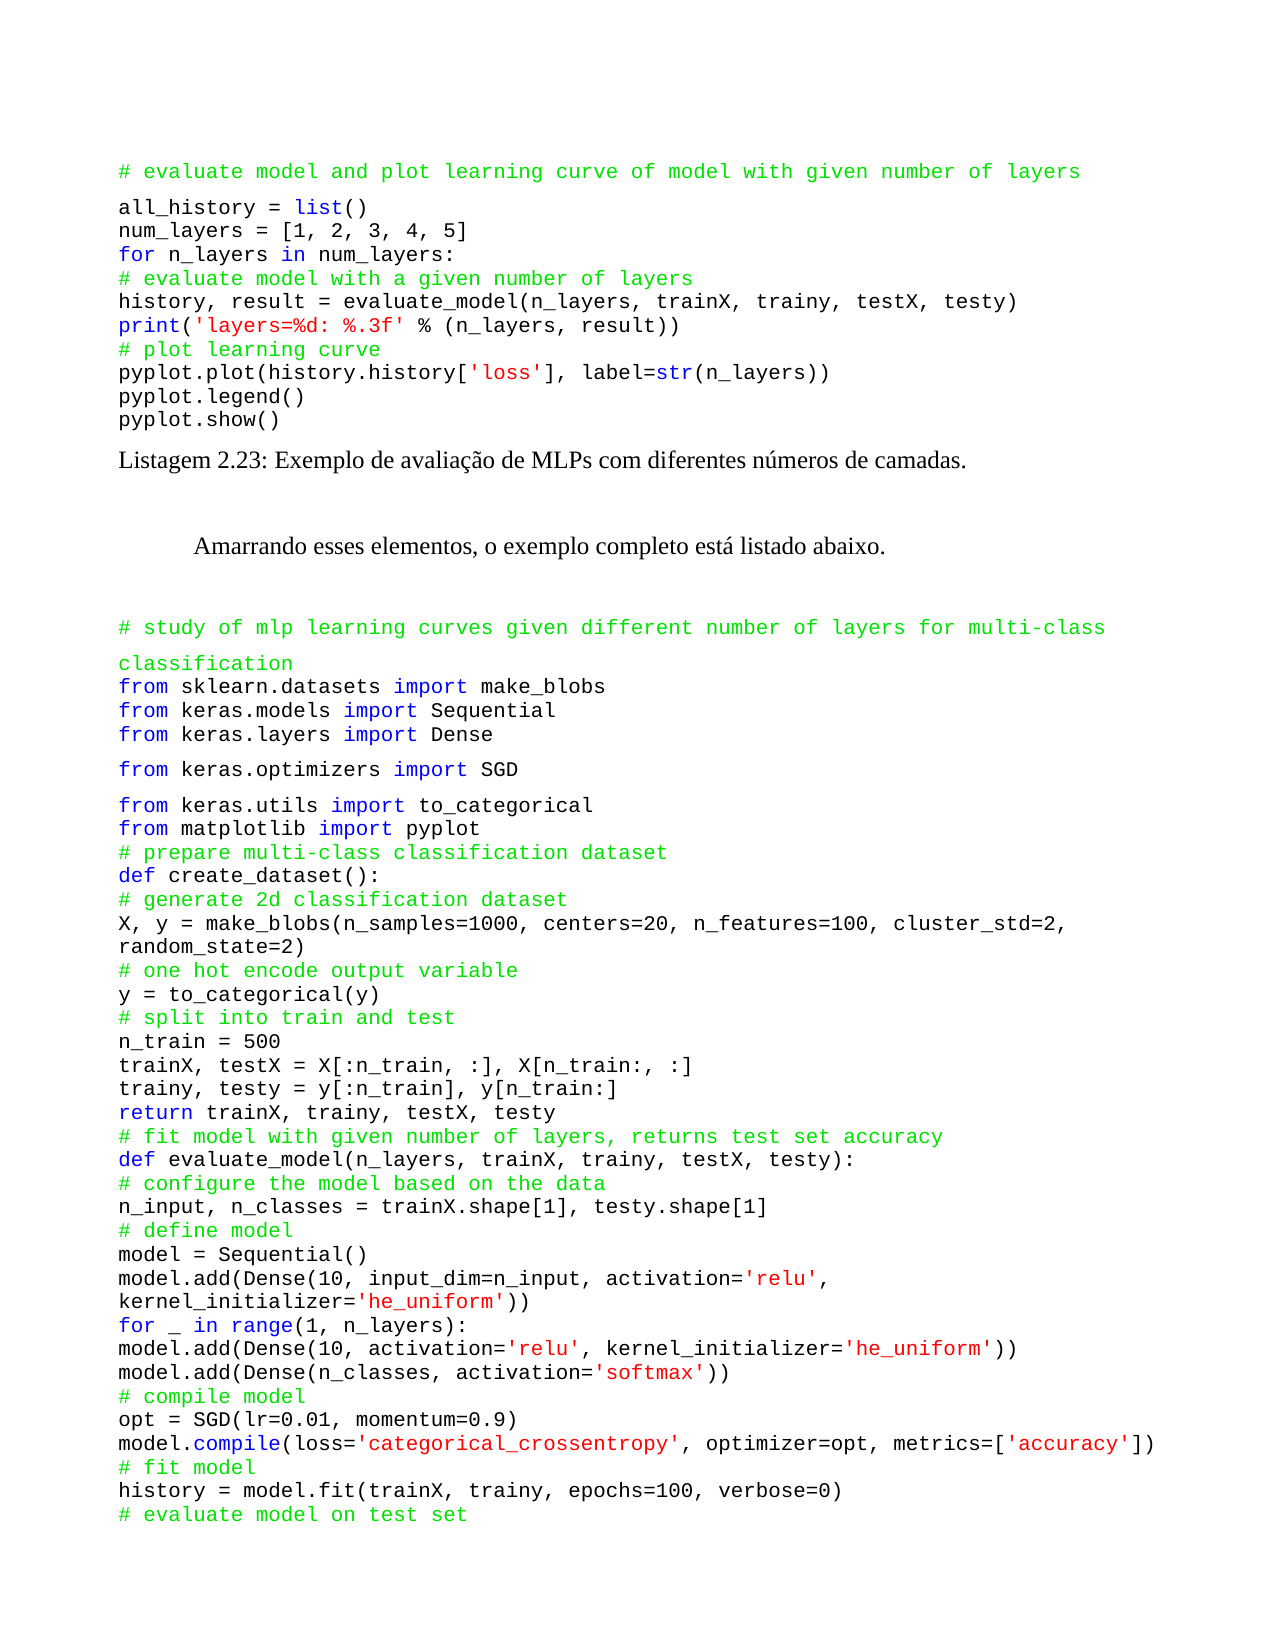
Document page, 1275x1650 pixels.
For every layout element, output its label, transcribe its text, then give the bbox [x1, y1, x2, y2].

text model.add(Dense(n_classes, activation='softmax')) [118, 1362, 1157, 1386]
text # compile model [118, 1386, 1157, 1409]
text n_train = 500 [118, 1031, 1157, 1055]
text kernel_initializer='he_uniform')) [118, 1291, 1157, 1315]
text opt = SGD(lr=0.01, momentum=0.9) [118, 1409, 1157, 1433]
text # configure the model based on the data [118, 1173, 1157, 1197]
text model.compile(loss='categorical_crossentropy', optimizer=opt, metrics=['accuracy']) [118, 1433, 1157, 1457]
text # fit model with given number of layers, returns test set accuracy [118, 1126, 1157, 1149]
text # fit model [118, 1457, 1157, 1480]
text history, result = evaluate_model(n_layers, trainX, trainy, testX, testy) [118, 291, 1157, 315]
text # evaluate model with a given number of layers [118, 268, 1157, 291]
text pyplot.plot(history.history['loss'], label=str(n_layers)) [118, 362, 1157, 386]
text trainy, testy = y[:n_train], y[n_train:] [118, 1078, 1157, 1102]
text for n_layers in num_layers: [118, 244, 1157, 268]
text Amarrando esses elementos, o exemplo completo está listado abaixo. [118, 531, 1157, 560]
text model.add(Dense(10, activation='relu', kernel_initializer='he_uniform')) [118, 1338, 1157, 1362]
text from keras.layers import Dense [118, 724, 1157, 747]
text classification [118, 653, 1157, 676]
text # one hot encode output variable [118, 960, 1157, 984]
text pyplot.show() [118, 409, 1157, 433]
text from keras.utils import to_categorical [118, 794, 1157, 818]
text all_history = list() [118, 197, 1157, 220]
text for _ in range(1, n_layers): [118, 1315, 1157, 1338]
text pyplot.legend() [118, 386, 1157, 409]
text print('layers=%d: %.3f' % (n_layers, result)) [118, 315, 1157, 338]
text # generate 2d classification dataset [118, 889, 1157, 913]
text trainX, testX = X[:n_train, :], X[n_train:, :] [118, 1055, 1157, 1078]
text from keras.models import Sequential [118, 700, 1157, 724]
text n_input, n_classes = trainX.shape[1], testy.shape[1] [118, 1197, 1157, 1220]
text history = model.fit(trainX, trainy, epochs=100, verbose=0) [118, 1480, 1157, 1504]
text # evaluate model and plot learning curve of model with given number of layers [118, 161, 1157, 185]
text # plot learning curve [118, 338, 1157, 362]
text # evaluate model on test set [118, 1504, 1157, 1528]
text # define model [118, 1220, 1157, 1244]
text y = to_categorical(y) [118, 984, 1157, 1007]
text random_state=2) [118, 936, 1157, 960]
text return trainX, trainy, testX, testy [118, 1102, 1157, 1126]
text model = Sequential() [118, 1244, 1157, 1267]
text def evaluate_model(n_layers, trainX, trainy, testX, testy): [118, 1149, 1157, 1173]
text from sklearn.datasets import make_blobs [118, 676, 1157, 700]
text # prepare multi-class classification dataset [118, 842, 1157, 866]
text num_layers = [1, 2, 3, 4, 5] [118, 220, 1157, 244]
text def create_dataset(): [118, 866, 1157, 889]
text from matplotlib import pyplot [118, 818, 1157, 842]
text X, y = make_blobs(n_samples=1000, centers=20, n_features=100, cluster_std=2, [118, 913, 1157, 936]
text Listagem 2.23: Exemplo de avaliação de MLPs com diferentes números de camadas. [118, 445, 1157, 474]
text from keras.optimizers import SGD [118, 759, 1157, 783]
text # study of mlp learning curves given different number of layers for multi-class [118, 617, 1157, 641]
text model.add(Dense(10, input_dim=n_input, activation='relu', [118, 1267, 1157, 1291]
text # split into train and test [118, 1007, 1157, 1031]
